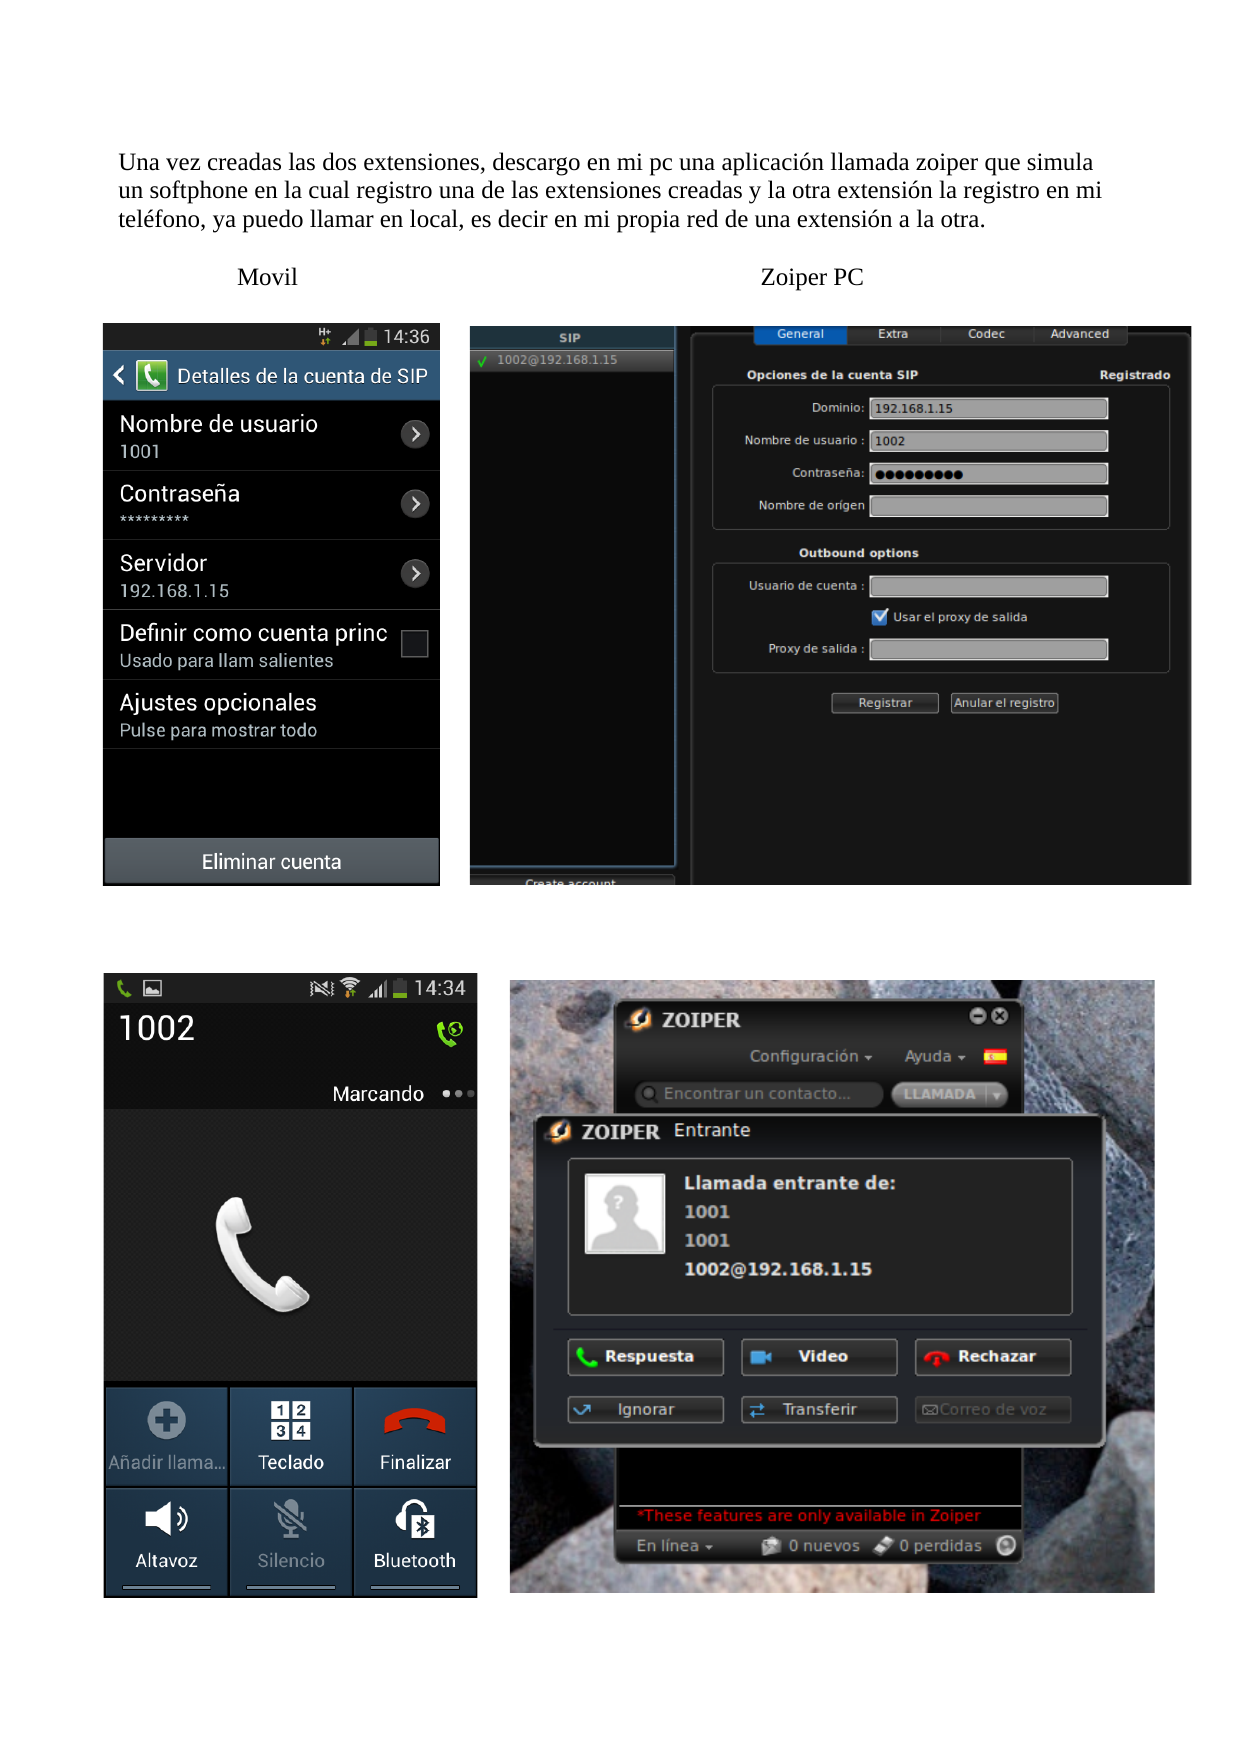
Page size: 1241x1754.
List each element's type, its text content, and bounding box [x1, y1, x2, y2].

text Una vez creadas las dos extensiones, descargo en mi pc una aplicación llamada zoiper que simula un softphone en la cual registro una de las extensiones creadas y la otra extensión la registro en mi teléfono, ya puedo llamar en local, es decir en mi propia red de una extensión a la otra. [118, 147, 1122, 233]
picture [102, 323, 440, 886]
picture [103, 973, 478, 1598]
picture [469, 326, 1192, 885]
text Movil Zoiper PC [118, 262, 1122, 291]
picture [509, 980, 1155, 1593]
